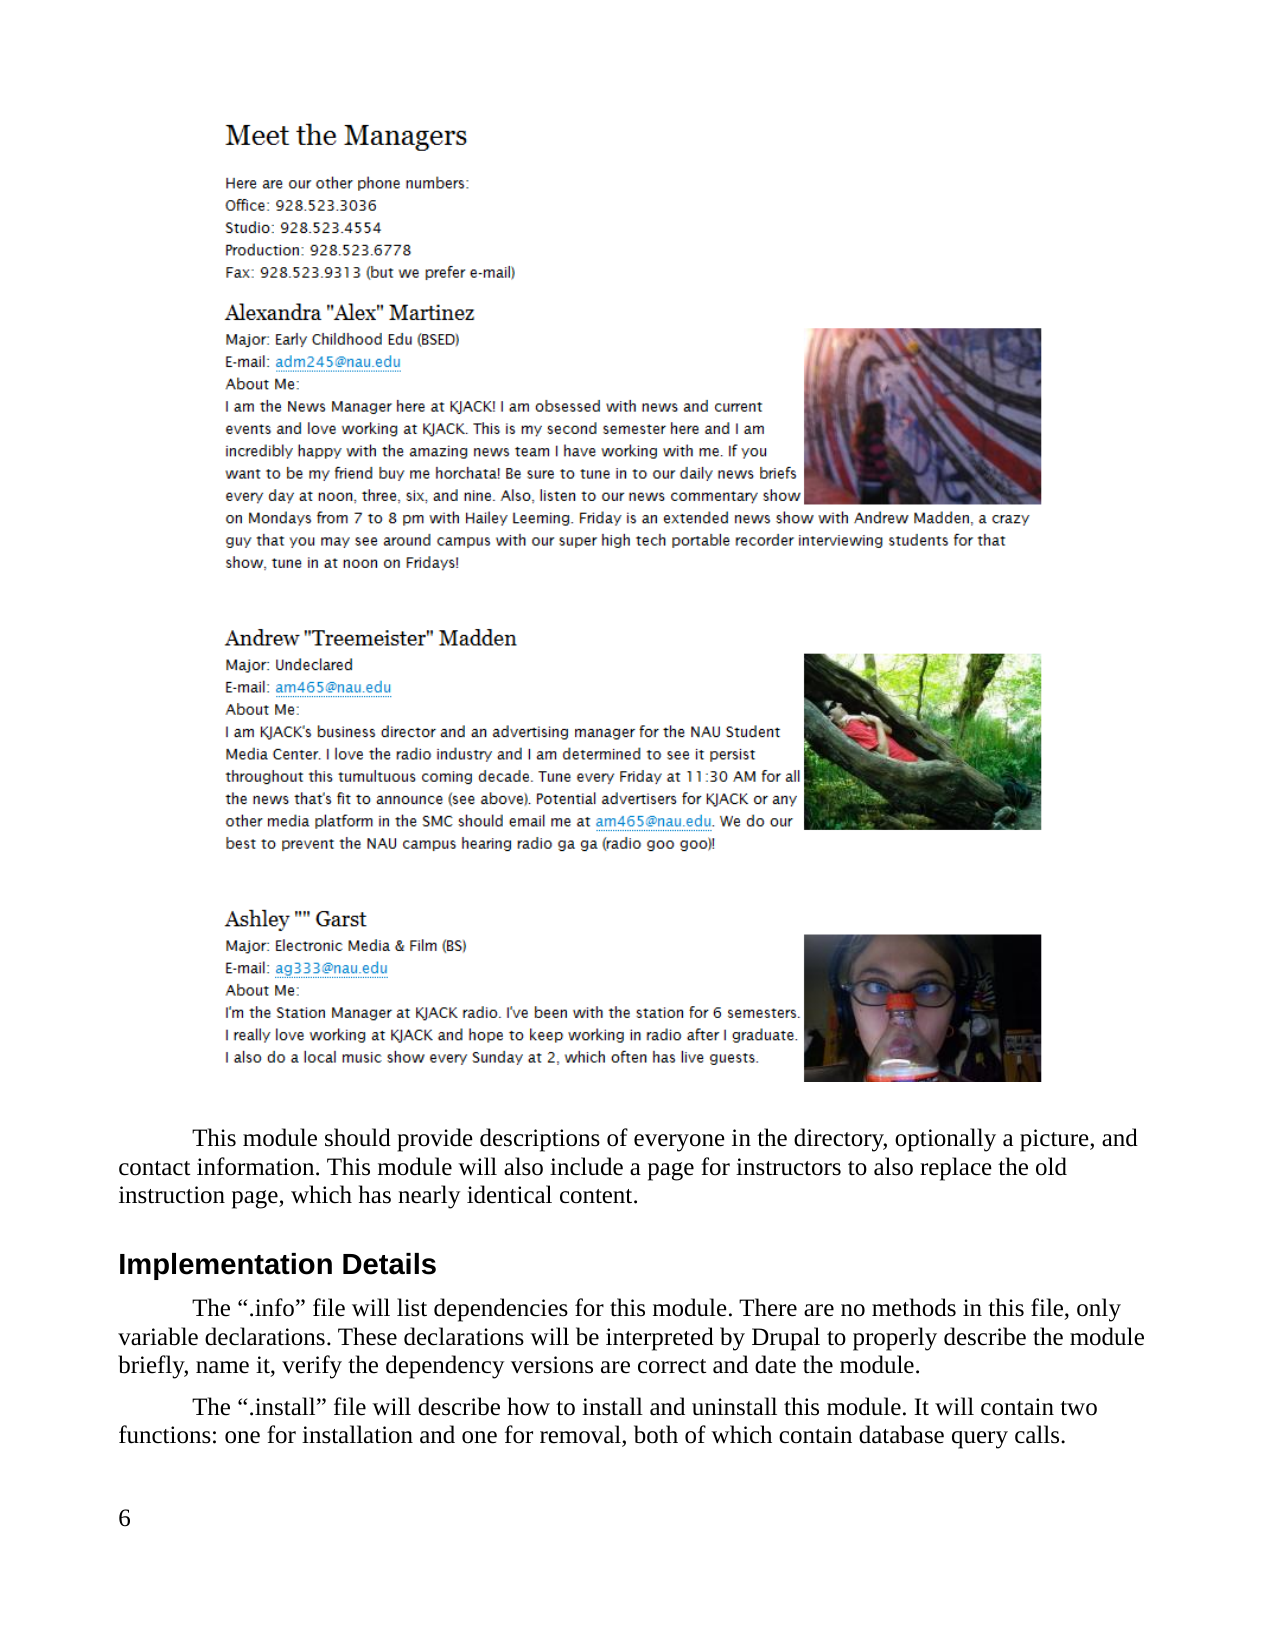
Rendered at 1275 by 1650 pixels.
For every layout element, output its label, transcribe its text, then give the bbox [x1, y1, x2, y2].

subtitle Implementation Details [118, 1247, 1157, 1280]
text The “.info” file will list dependencies for this module. There are no methods in this file, only variable declarations. These declarations will be interpreted by Drupal to properly describe the module briefly, name it, verify the dependency versions are correct and date the module. [118, 1293, 1157, 1379]
text This module should provide descriptions of everyone in the directory, optionally a picture, and contact information. This module will also include a page for instructors to also replace the old instruction page, which has nearly identical content. [118, 1123, 1157, 1209]
text The “.install” file will describe how to install and uninstall this module. It will contain two functions: one for installation and one for removal, both of which contain database query calls. [118, 1392, 1157, 1449]
